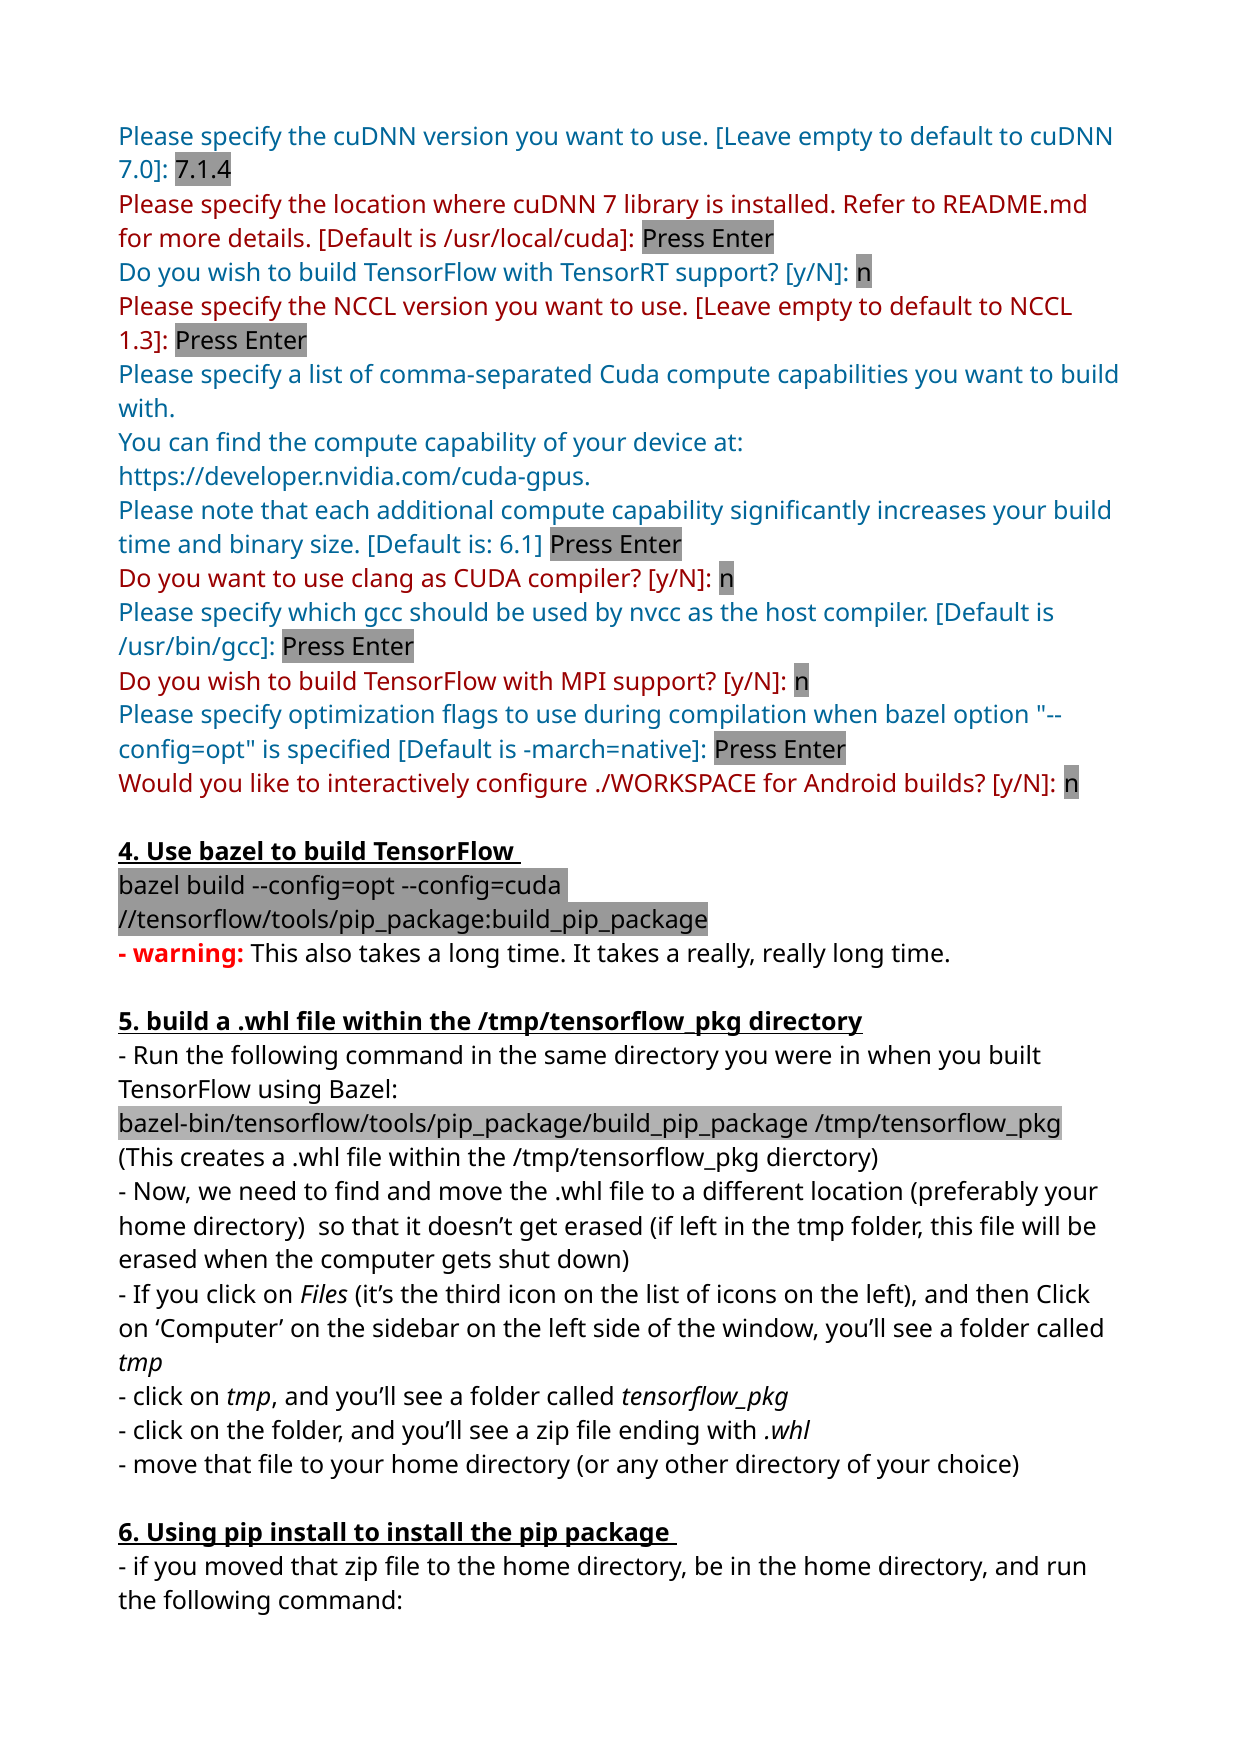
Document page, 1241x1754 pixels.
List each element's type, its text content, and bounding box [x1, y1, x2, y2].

text Would you like to interactively configure ./WORKSPACE for Android builds? [y/N]: n [118, 765, 1122, 799]
text - move that file to your home directory (or any other directory of your choice) [118, 1447, 1122, 1481]
text 5. build a .whl file within the /tmp/tensorflow_pkg directory [118, 1004, 1122, 1038]
text 4. Use bazel to build TensorFlow [118, 833, 1122, 867]
text - Now, we need to find and move the .whl file to a different location (preferably your home directory) so that it doesn’t get erased (if left in the tmp folder, this file will be erased when the computer gets shut down) [118, 1174, 1122, 1276]
text bazel build --config=opt --config=cuda //tensorflow/tools/pip_package:build_pip_package [118, 867, 1122, 936]
text - click on tmp, and you’ll see a folder called tensorflow_pkg [118, 1378, 1122, 1412]
text - click on the folder, and you’ll see a zip file ending with .whl [118, 1412, 1122, 1447]
text Please specify optimization flags to use during compilation when bazel option "--config=opt" is specified [Default is -march=native]: Press Enter [118, 697, 1122, 765]
text (This creates a .whl file within the /tmp/tensorflow_pkg dierctory) [118, 1140, 1122, 1174]
text Please specify which gcc should be used by nvcc as the host compiler. [Default is /usr/bin/gcc]: Press Enter [118, 595, 1122, 663]
text Do you wish to build TensorFlow with TensorRT support? [y/N]: n [118, 254, 1122, 288]
text - if you moved that zip file to the home directory, be in the home directory, and run the following command: [118, 1549, 1122, 1617]
text Please specify the location where cuDNN 7 library is installed. Refer to README.md for more details. [Default is /usr/local/cuda]: Press Enter [118, 186, 1122, 254]
text Please specify the NCCL version you want to use. [Leave empty to default to NCCL 1.3]: Press Enter [118, 288, 1122, 357]
text - If you click on Files (it’s the third icon on the list of icons on the left), and then Click on ‘Computer’ on the sidebar on the left side of the window, you’ll see a folder called tmp [118, 1276, 1122, 1378]
text Do you want to use clang as CUDA compiler? [y/N]: n [118, 561, 1122, 595]
text You can find the compute capability of your device at: https://developer.nvidia.com/cuda-gpus. [118, 425, 1122, 493]
text - warning: This also takes a long time. It takes a really, really long time. [118, 936, 1122, 970]
text Do you wish to build TensorFlow with MPI support? [y/N]: n [118, 663, 1122, 697]
text 6. Using pip install to install the pip package [118, 1515, 1122, 1549]
text Please specify a list of comma-separated Cuda compute capabilities you want to build with. [118, 357, 1122, 425]
text - Run the following command in the same directory you were in when you built TensorFlow using Bazel: [118, 1038, 1122, 1106]
text Please note that each additional compute capability significantly increases your build time and binary size. [Default is: 6.1] Press Enter [118, 493, 1122, 561]
text Please specify the cuDNN version you want to use. [Leave empty to default to cuDNN 7.0]: 7.1.4 [118, 118, 1122, 186]
text bazel-bin/tensorflow/tools/pip_package/build_pip_package /tmp/tensorflow_pkg [118, 1106, 1122, 1140]
